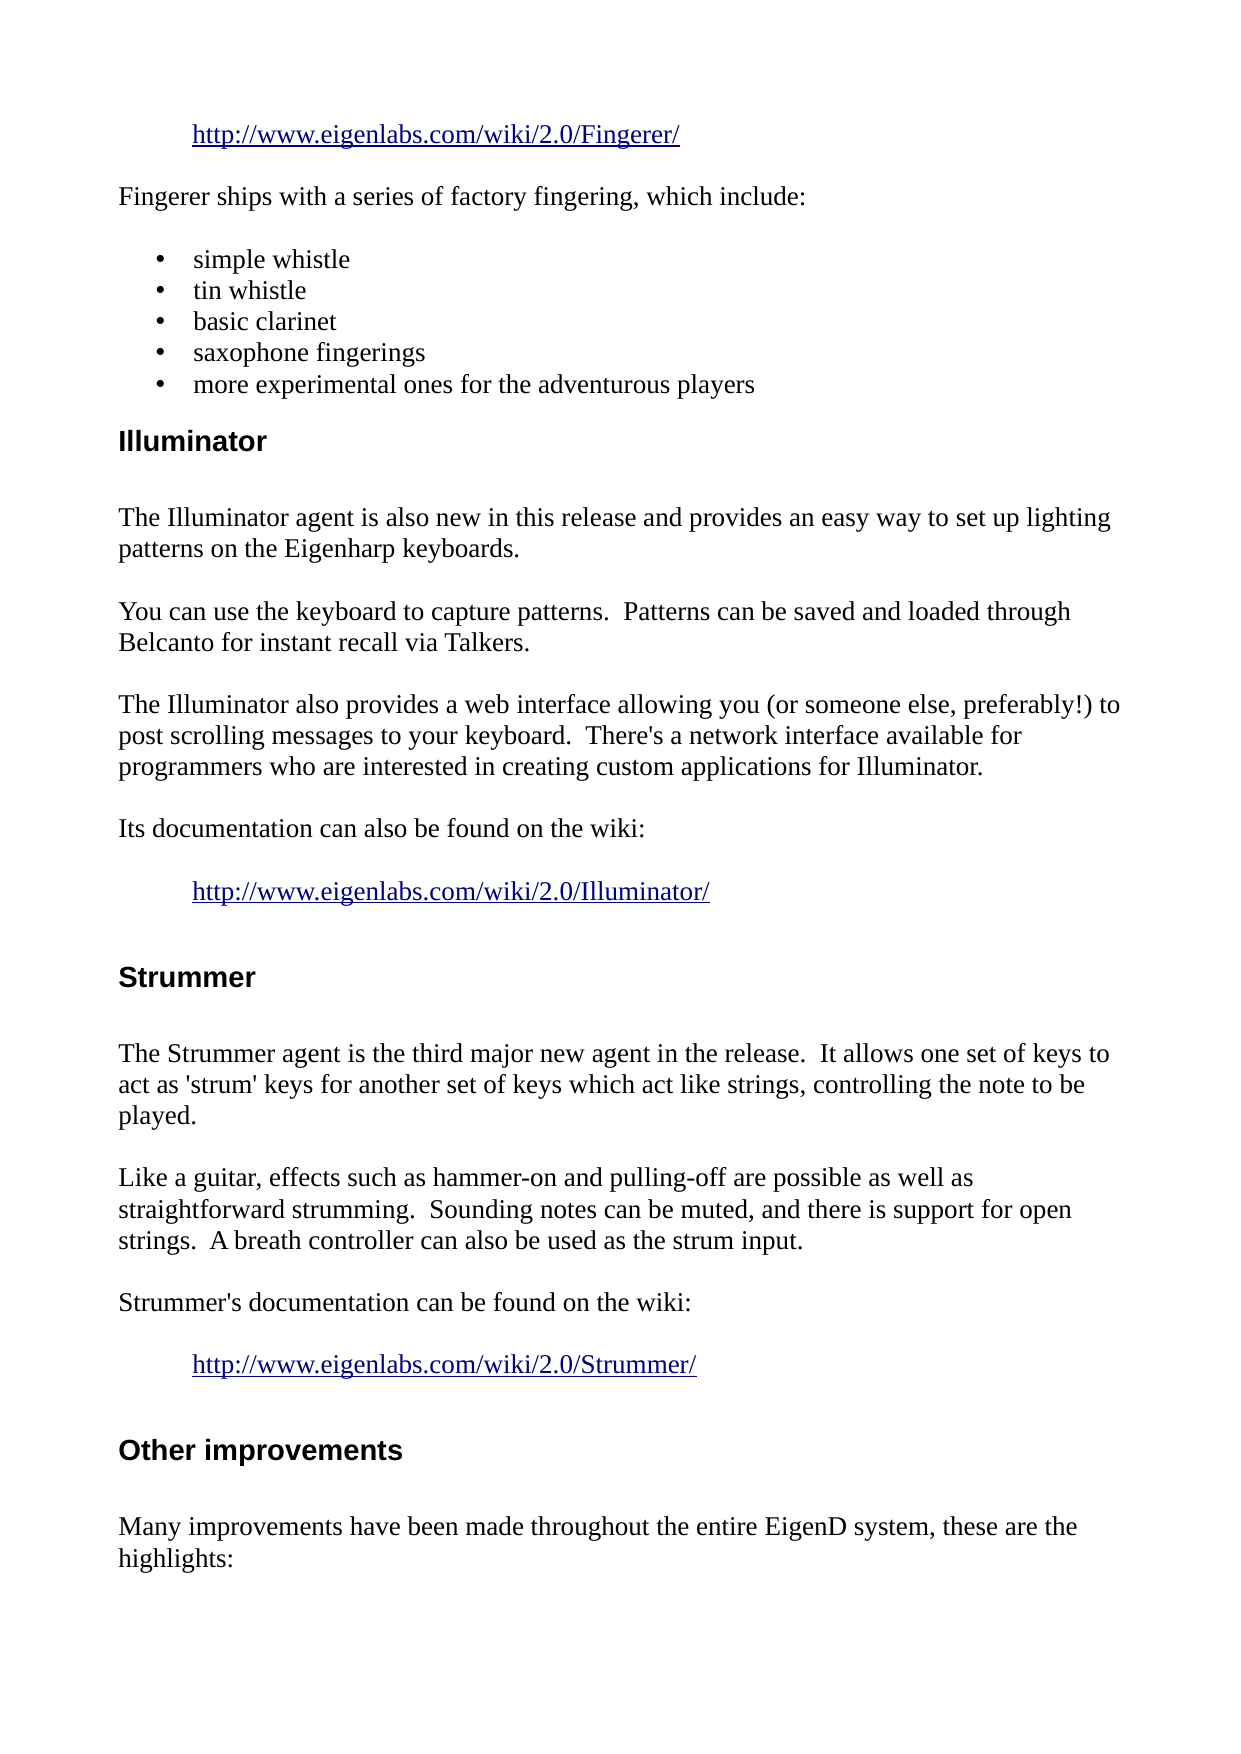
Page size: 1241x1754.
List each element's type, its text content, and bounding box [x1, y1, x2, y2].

text Many improvements have been made throughout the entire EigenD system, these are the highlights: [118, 1511, 1122, 1573]
text Strummer's documentation can be found on the wiki: [118, 1286, 1122, 1317]
subtitle Strummer [118, 960, 1122, 993]
text Like a guitar, effects such as hammer-on and pulling-off are possible as well as straightforward strumming. Sounding notes can be muted, and there is support for open strings. A breath controller can also be used as the strum input. [118, 1162, 1122, 1255]
text Fingerer ships with a series of factory fingering, which include: [118, 180, 1122, 212]
text The Strummer agent is the third major new agent in the release. It allows one set of keys to act as 'strum' keys for another set of keys which act like strings, controlling the note to be played. [118, 1037, 1122, 1130]
text The Illuminator also provides a web interface allowing you (or someone else, preferably!) to post scrolling messages to your keyboard. There's a network interface available for programmers who are interested in creating custom applications for Illuminator. [118, 688, 1122, 781]
text http://www.eigenlabs.com/wiki/2.0/Illuminator/ [192, 875, 1122, 906]
text Its documentation can also be found on the wiki: [118, 813, 1122, 844]
list basic clarinet [156, 305, 1122, 336]
list saxophone fingerings [156, 336, 1122, 368]
text http://www.eigenlabs.com/wiki/2.0/Strummer/ [192, 1348, 1122, 1379]
text You can use the keyboard to capture patterns. Patterns can be saved and loaded through Belcanto for instant recall via Talkers. [118, 594, 1122, 657]
subtitle Illuminator [118, 424, 1122, 457]
list more experimental ones for the adventurous players [156, 368, 1122, 399]
text The Illuminator agent is also new in this release and provides an easy way to set up lighting patterns on the Eigenharp keyboards. [118, 501, 1122, 563]
list simple whistle [156, 243, 1122, 274]
list tin whistle [156, 274, 1122, 305]
subtitle Other improvements [118, 1433, 1122, 1467]
text http://www.eigenlabs.com/wiki/2.0/Fingerer/ [192, 118, 1122, 149]
